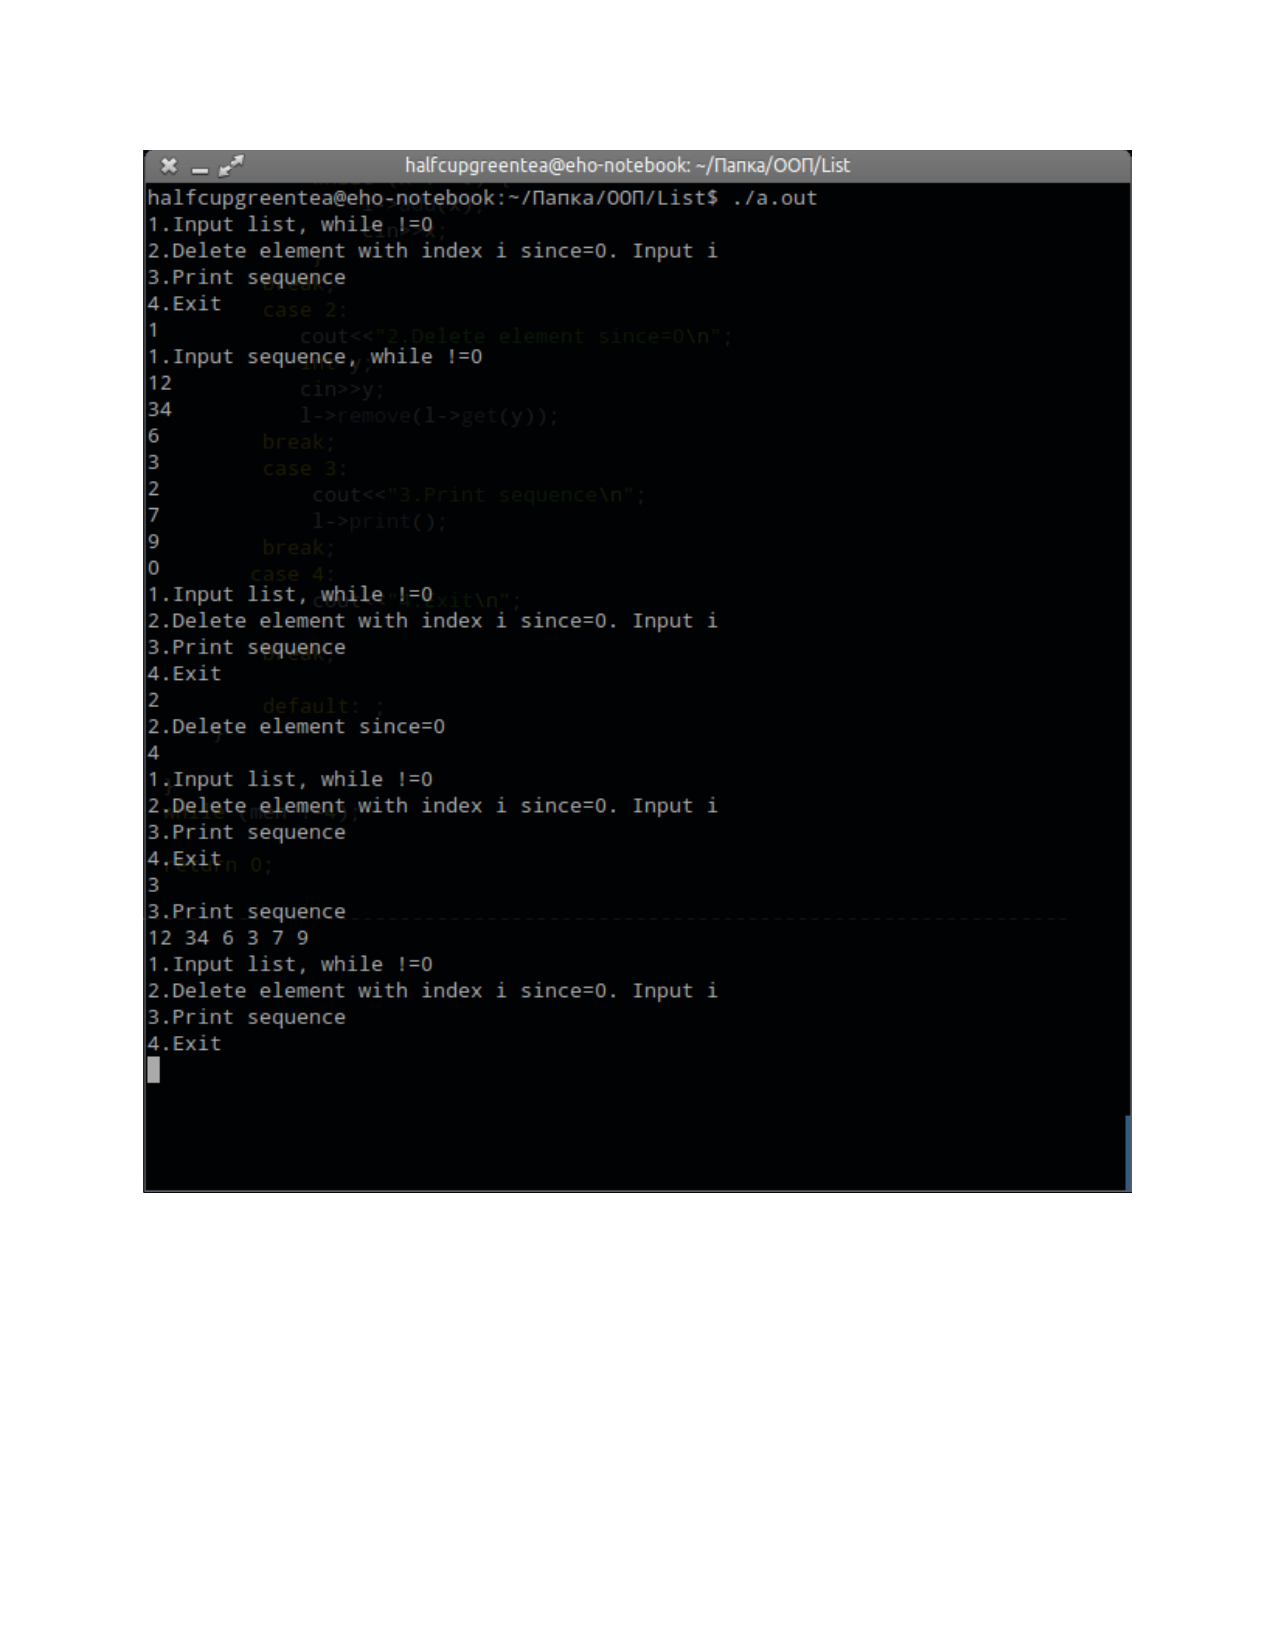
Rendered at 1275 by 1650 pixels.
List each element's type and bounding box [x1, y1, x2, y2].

picture [143, 150, 1132, 1193]
